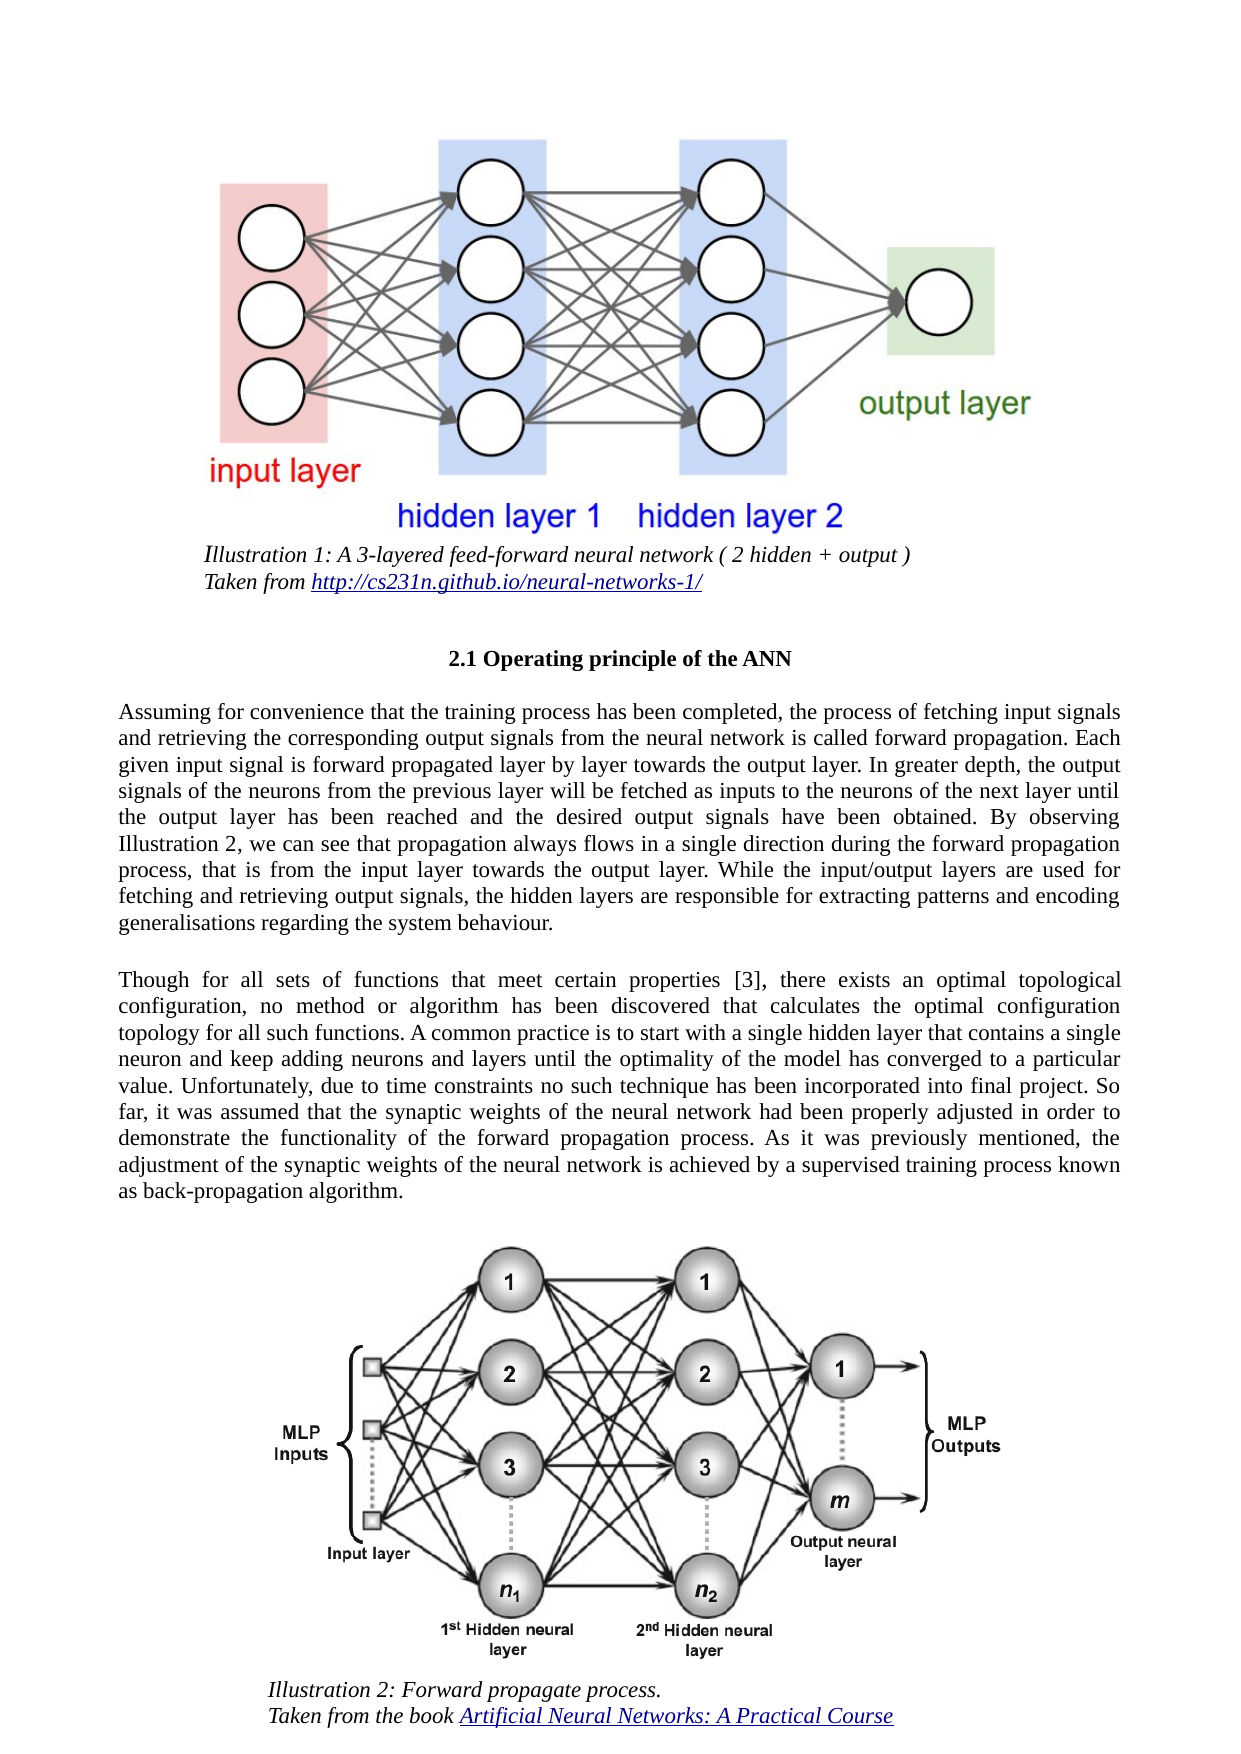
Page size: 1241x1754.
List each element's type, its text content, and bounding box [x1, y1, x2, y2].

text Though for all sets of functions that meet certain properties [3], there exists an optimal topological configuration, no method or algorithm has been discovered that calculates the optimal configuration topology for all such functions. A common practice is to start with a single hidden layer that contains a single neuron and keep adding neurons and layers until the optimality of the model has converged to a particular value. Unfortunately, due to time constraints no such technique has been incorporated into final project. So far, it was assumed that the synaptic weights of the neural network had been properly adjusted in order to demonstrate the functionality of the forward propagation process. As it was previously mentioned, the adjustment of the synaptic weights of the neural network is achieved by a supervised training process known as back-propagation algorithm. [118, 964, 1122, 1203]
picture [267, 1233, 1012, 1676]
text Illustration 1: A 3-layered feed-forward neural network ( 2 hidden + output ) Taken from http://cs231n.github.io/neural-networks-1/ [203, 540, 1037, 594]
text Assuming for convenience that the training process has been completed, the process of fetching input signals and retrieving the corresponding output signals from the neural network is called forward propagation. Each given input signal is forward propagated layer by layer towards the output layer. In greater depth, the output signals of the neurons from the previous layer will be fetched as inputs to the neurons of the next layer until the output layer has been reached and the desired output signals have been obtained. By observing Illustration 2, we can see that propagation always flows in a single direction during the forward propagation process, that is from the input layer towards the output layer. While the input/output layers are used for fetching and retrieving output signals, the hidden layers are responsible for extracting patterns and encoding generalisations regarding the system behaviour. [118, 698, 1122, 935]
text Illustration 2: Forward propagate process. Taken from the book Artificial Neural Networks: A Practical Course [268, 1233, 1094, 1728]
text 2.1 Operating principle of the ANN [118, 645, 1122, 672]
picture [203, 130, 1037, 540]
